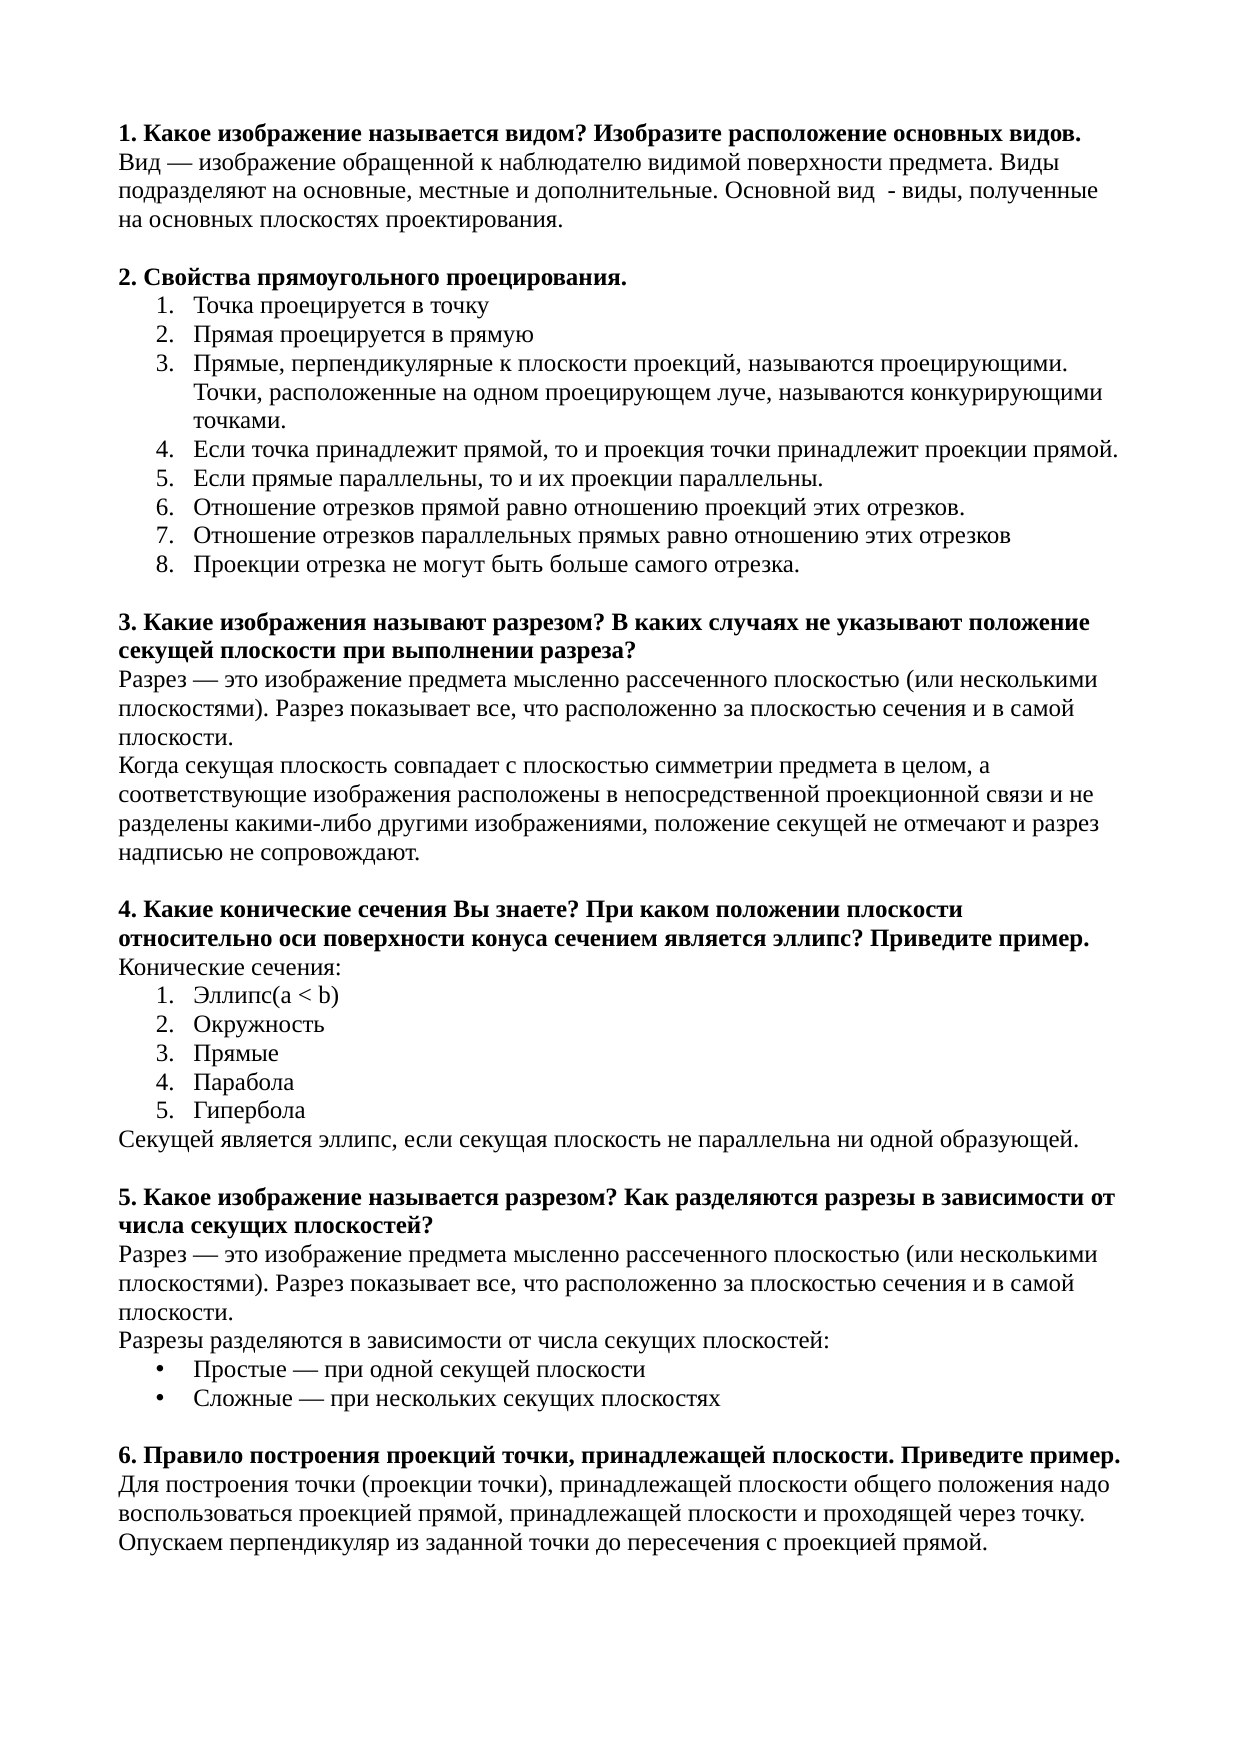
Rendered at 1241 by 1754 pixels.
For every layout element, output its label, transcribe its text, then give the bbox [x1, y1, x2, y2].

text Разрез — это изображение предмета мысленно рассеченного плоскостью (или несколькими плоскостями). Разрез показывает все, что расположенно за плоскостью сечения и в самой плоскости. [118, 1239, 1122, 1326]
text 3. Какие изображения называют разрезом? В каких случаях не указывают положение секущей плоскости при выполнении разреза? [118, 607, 1122, 664]
list Если прямые параллельны, то и их проекции параллельны. [156, 463, 1122, 492]
list Прямые, перпендикулярные к плоскости проекций, называются проецирующими. Точки, расположенные на одном проецирующем луче, называются конкурирующими точками. [156, 348, 1122, 434]
text Конические сечения: [118, 952, 1122, 981]
text 4. Какие конические сечения Вы знаете? При каком положении плоскости относительно оси поверхности конуса сечением является эллипс? Приведите пример. [118, 894, 1122, 952]
list Эллипс(a < b) [156, 981, 1122, 1009]
list Гипербола [156, 1096, 1122, 1124]
text Разрез — это изображение предмета мысленно рассеченного плоскостью (или несколькими плоскостями). Разрез показывает все, что расположенно за плоскостью сечения и в самой плоскости. [118, 664, 1122, 751]
list Прямые [156, 1038, 1122, 1067]
list Точка проецируется в точку [156, 291, 1122, 319]
text Когда секущая плоскость совпадает с плоскостью симметрии предмета в целом, а соответствующие изображения расположены в непосредственной проекционной связи и не разделены какими-либо другими изображениями, положение секущей не отмечают и разрез надписью не сопровождают. [118, 751, 1122, 866]
list Парабола [156, 1067, 1122, 1096]
list Отношение отрезков прямой равно отношению проекций этих отрезков. [156, 492, 1122, 521]
list Если точка принадлежит прямой, то и проекция точки принадлежит проекции прямой. [156, 434, 1122, 463]
list Окружность [156, 1009, 1122, 1038]
text 1. Какое изображение называется видом? Изобразите расположение основных видов. [118, 118, 1122, 147]
text 2. Свойства прямоугольного проецирования. [118, 262, 1122, 291]
text 5. Какое изображение называется разрезом? Как разделяются разрезы в зависимости от числа секущих плоскостей? [118, 1182, 1122, 1239]
list Отношение отрезков параллельных прямых равно отношению этих отрезков [156, 521, 1122, 549]
text Секущей является эллипс, если секущая плоскость не параллельна ни одной образующей. [118, 1124, 1122, 1153]
text Разрезы разделяются в зависимости от числа секущих плоскостей: [118, 1326, 1122, 1354]
list Проекции отрезка не могут быть больше самого отрезка. [156, 549, 1122, 578]
text 6. Правило построения проекций точки, принадлежащей плоскости. Приведите пример. [118, 1441, 1122, 1469]
list Простые — при одной секущей плоскости [156, 1354, 1122, 1383]
text Для построения точки (проекции точки), принадлежащей плоскости общего положения надо воспользоваться проекцией прямой, принадлежащей плоскости и проходящей через точку. Опускаем перпендикуляр из заданной точки до пересечения с проекцией прямой. [118, 1469, 1122, 1556]
list Сложные — при нескольких секущих плоскостях [156, 1383, 1122, 1412]
list Прямая проецируется в прямую [156, 319, 1122, 348]
text Вид — изображение обращенной к наблюдателю видимой поверхности предмета. Виды подразделяют на основные, местные и дополнительные. Основной вид - виды, полученные на основных плоскостях проектирования. [118, 147, 1122, 233]
